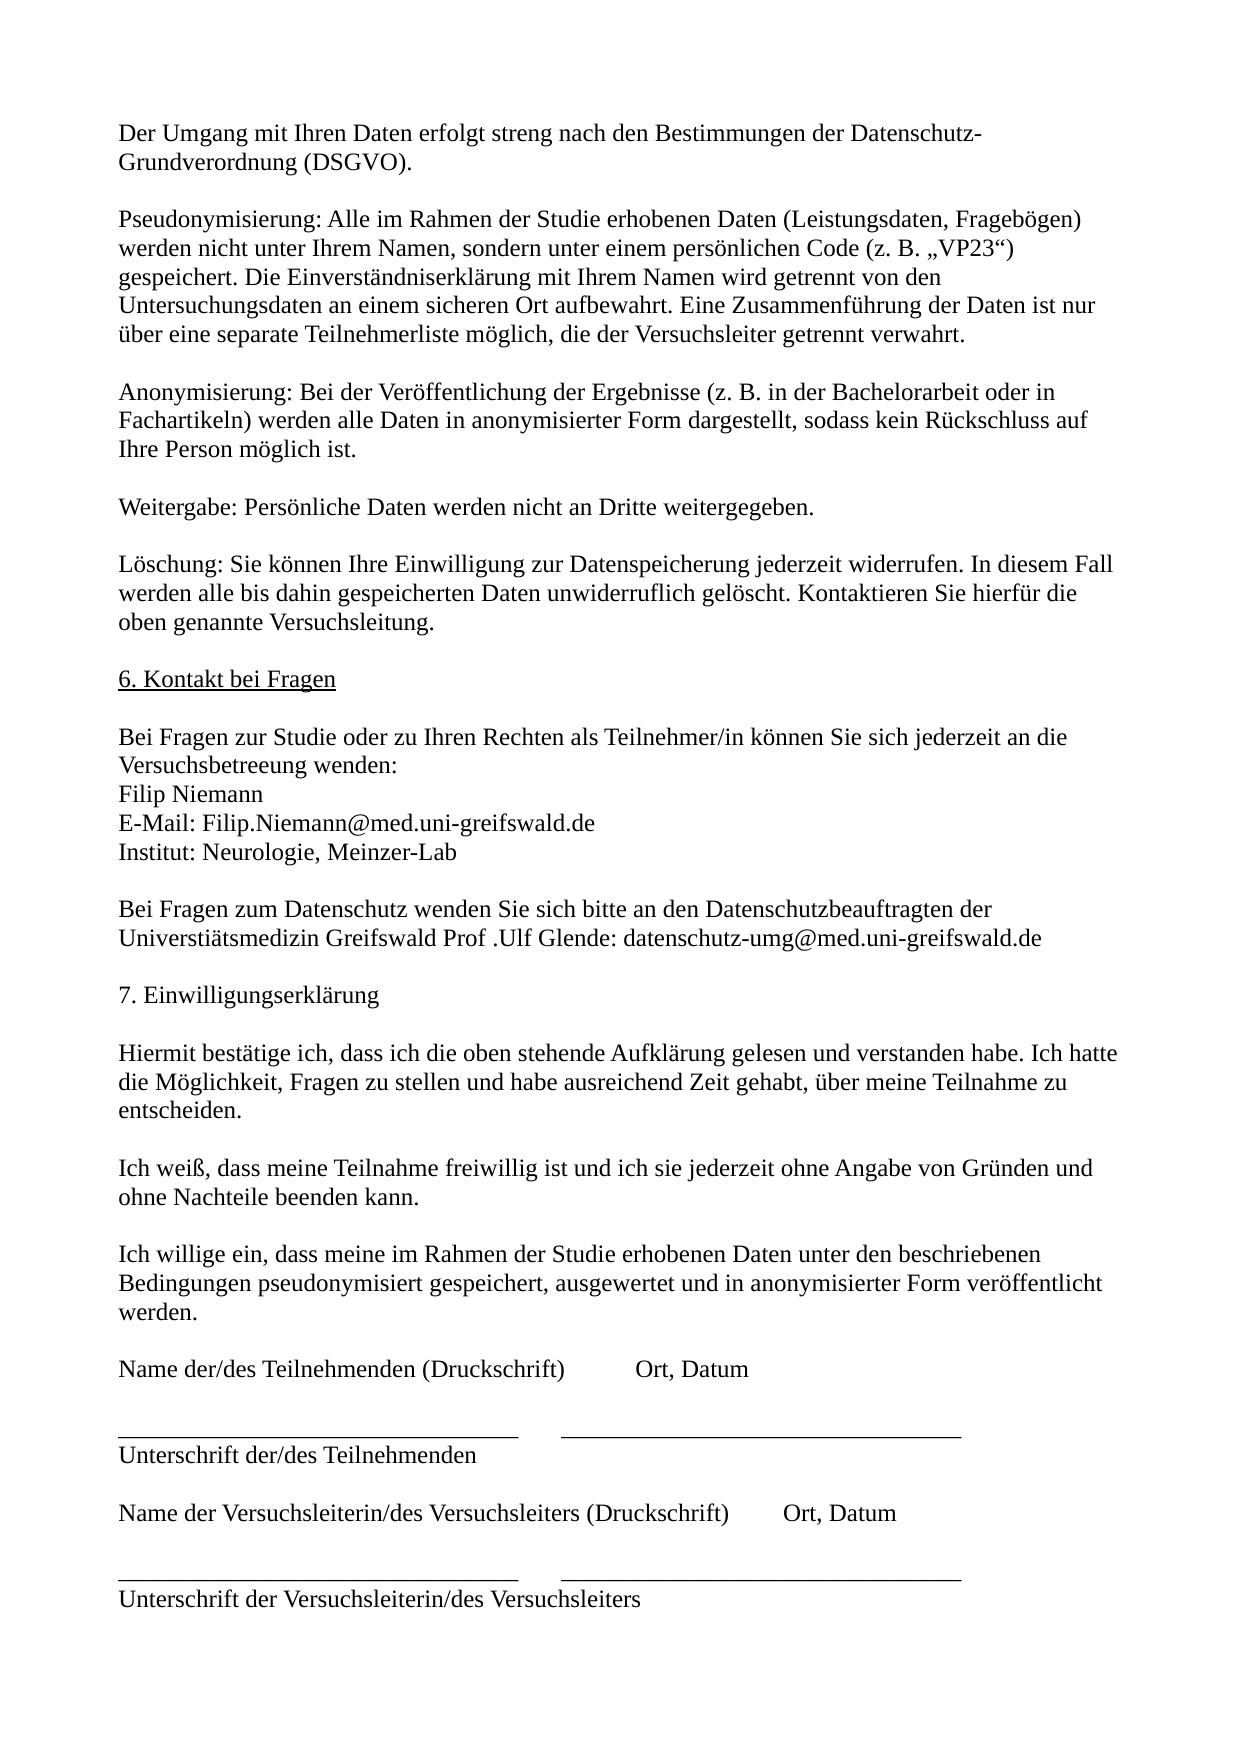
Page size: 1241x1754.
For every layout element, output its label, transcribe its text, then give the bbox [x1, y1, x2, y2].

text 6. Kontakt bei Fragen [118, 664, 1122, 693]
text Name der Versuchsleiterin/des Versuchsleiters (Druckschrift) Ort, Datum [118, 1498, 1122, 1527]
text Institut: Neurologie, Meinzer-Lab [118, 837, 1122, 866]
text 7. Einwilligungserklärung [118, 981, 1122, 1009]
text Filip Niemann [118, 779, 1122, 808]
text Weitergabe: Persönliche Daten werden nicht an Dritte weitergegeben. [118, 492, 1122, 521]
text Ich willige ein, dass meine im Rahmen der Studie erhobenen Daten unter den beschriebenen Bedingungen pseudonymisiert gespeichert, ausgewertet und in anonymisierter Form veröffentlicht werden. [118, 1239, 1122, 1326]
text Anonymisierung: Bei der Veröffentlichung der Ergebnisse (z. B. in der Bachelorarbeit oder in Fachartikeln) werden alle Daten in anonymisierter Form dargestellt, sodass kein Rückschluss auf Ihre Person möglich ist. [118, 377, 1122, 463]
text Löschung: Sie können Ihre Einwilligung zur Datenspeicherung jederzeit widerrufen. In diesem Fall werden alle bis dahin gespeicherten Daten unwiderruflich gelöscht. Kontaktieren Sie hierfür die oben genannte Versuchsleitung. [118, 549, 1122, 636]
text Pseudonymisierung: Alle im Rahmen der Studie erhobenen Daten (Leistungsdaten, Fragebögen) werden nicht unter Ihrem Namen, sondern unter einem persönlichen Code (z. B. „VP23“) gespeichert. Die Einverständniserklärung mit Ihrem Namen wird getrennt von den Untersuchungsdaten an einem sicheren Ort aufbewahrt. Eine Zusammenführung der Daten ist nur über eine separate Teilnehmerliste möglich, die der Versuchsleiter getrennt verwahrt. [118, 204, 1122, 348]
text Ich weiß, dass meine Teilnahme freiwillig ist und ich sie jederzeit ohne Angabe von Gründen und ohne Nachteile beenden kann. [118, 1153, 1122, 1211]
text Unterschrift der Versuchsleiterin/des Versuchsleiters [118, 1584, 1122, 1613]
text Der Umgang mit Ihren Daten erfolgt streng nach den Bestimmungen der Datenschutz-Grundverordnung (DSGVO). [118, 118, 1122, 176]
text E-Mail: Filip.Niemann@med.uni-greifswald.de [118, 808, 1122, 837]
text ________________________________ ________________________________ [118, 1556, 1122, 1584]
text Unterschrift der/des Teilnehmenden [118, 1441, 1122, 1469]
text Bei Fragen zur Studie oder zu Ihren Rechten als Teilnehmer/in können Sie sich jederzeit an die Versuchsbetreeung wenden: [118, 722, 1122, 779]
text Hiermit bestätige ich, dass ich die oben stehende Aufklärung gelesen und verstanden habe. Ich hatte die Möglichkeit, Fragen zu stellen und habe ausreichend Zeit gehabt, über meine Teilnahme zu entscheiden. [118, 1038, 1122, 1124]
text Name der/des Teilnehmenden (Druckschrift) Ort, Datum [118, 1354, 1122, 1383]
text ________________________________ ________________________________ [118, 1412, 1122, 1441]
text Bei Fragen zum Datenschutz wenden Sie sich bitte an den Datenschutzbeauftragten der Universtiätsmedizin Greifswald Prof .Ulf Glende: datenschutz-umg@med.uni-greifswald.de [118, 894, 1122, 952]
